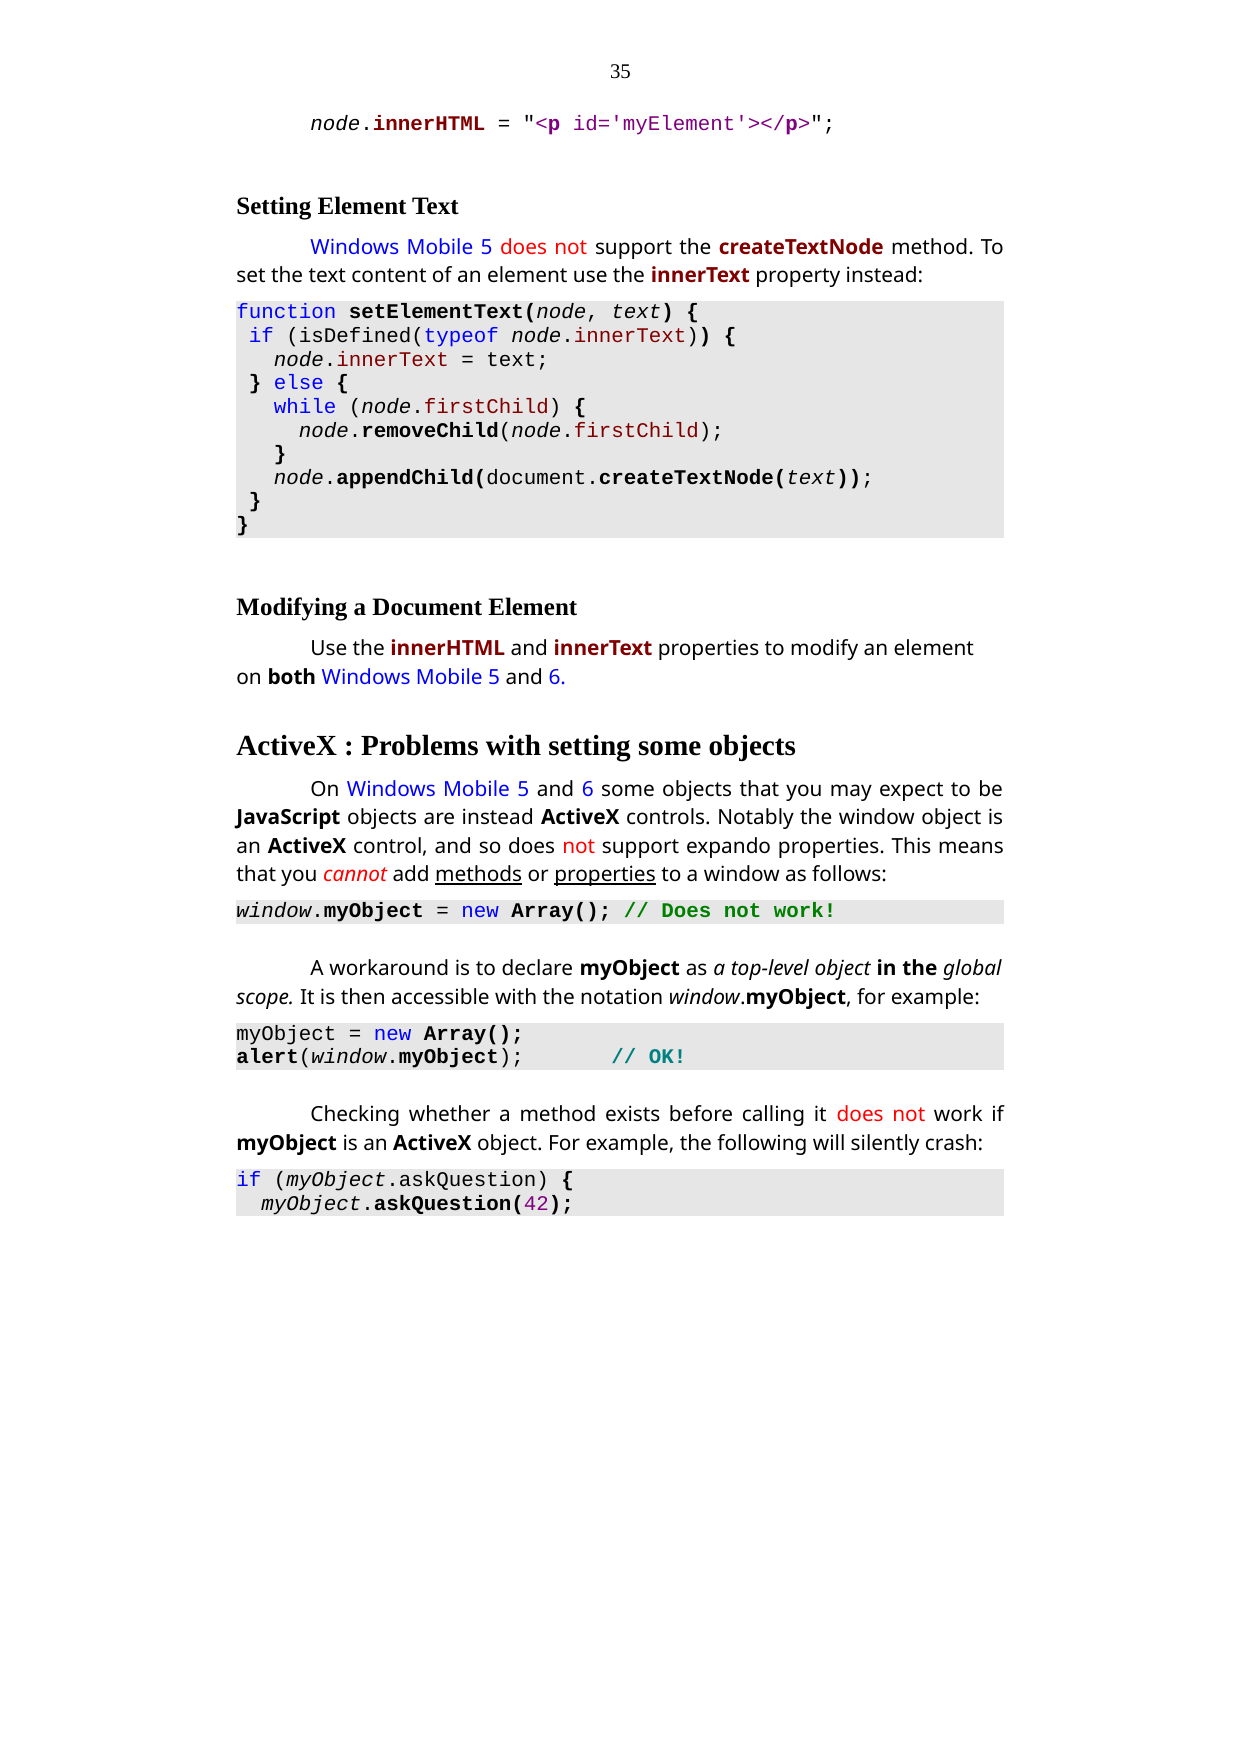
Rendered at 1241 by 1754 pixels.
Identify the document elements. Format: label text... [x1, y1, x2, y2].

text myObject.askQuestion(42); [236, 1192, 1004, 1216]
text myObject = new Array(); [236, 1023, 1004, 1046]
text function setElementText(node, text) { [236, 301, 1004, 325]
text Checking whether a method exists before calling it does not work if myObject is an ActiveX object. For example, the following will silently crash: [236, 1099, 1004, 1156]
text A workaround is to declare myObject as a top-level object in the global scope. It is then accessible with the notation window.myObject, for example: [236, 953, 1004, 1010]
text node.innerText = text; [236, 349, 1004, 372]
text Windows Mobile 5 does not support the createTextNode method. To set the text content of an element use the innerText property instead: [236, 232, 1004, 289]
text if (myObject.askQuestion) { [236, 1169, 1004, 1192]
subtitle ActiveX : Problems with setting some objects [236, 728, 1004, 761]
text alert(window.myObject); // OK! [236, 1046, 1004, 1070]
text Use the innerHTML and innerText properties to modify an element on both Windows Mobile 5 and 6. [236, 633, 1004, 690]
text window.myObject = new Array(); // Does not work! [236, 900, 1004, 924]
text node.removeChild(node.firstChild); [236, 419, 1004, 443]
text node.innerHTML = "<p id='myElement'></p>"; [236, 113, 1004, 136]
text } else { [236, 372, 1004, 396]
text while (node.firstChild) { [236, 396, 1004, 419]
text if (isDefined(typeof node.innerText)) { [236, 325, 1004, 349]
text } [236, 514, 1004, 538]
subtitle Modifying a Document Element [236, 592, 1004, 621]
subtitle Setting Element Text [236, 191, 1004, 219]
text node.appendChild(document.createTextNode(text)); [236, 467, 1004, 491]
text On Windows Mobile 5 and 6 some objects that you may expect to be JavaScript objects are instead ActiveX controls. Notably the window object is an ActiveX control, and so does not support expando properties. This means that you cannot add methods or properties to a window as follows: [236, 774, 1004, 888]
text } [236, 491, 1004, 514]
text } [236, 443, 1004, 467]
